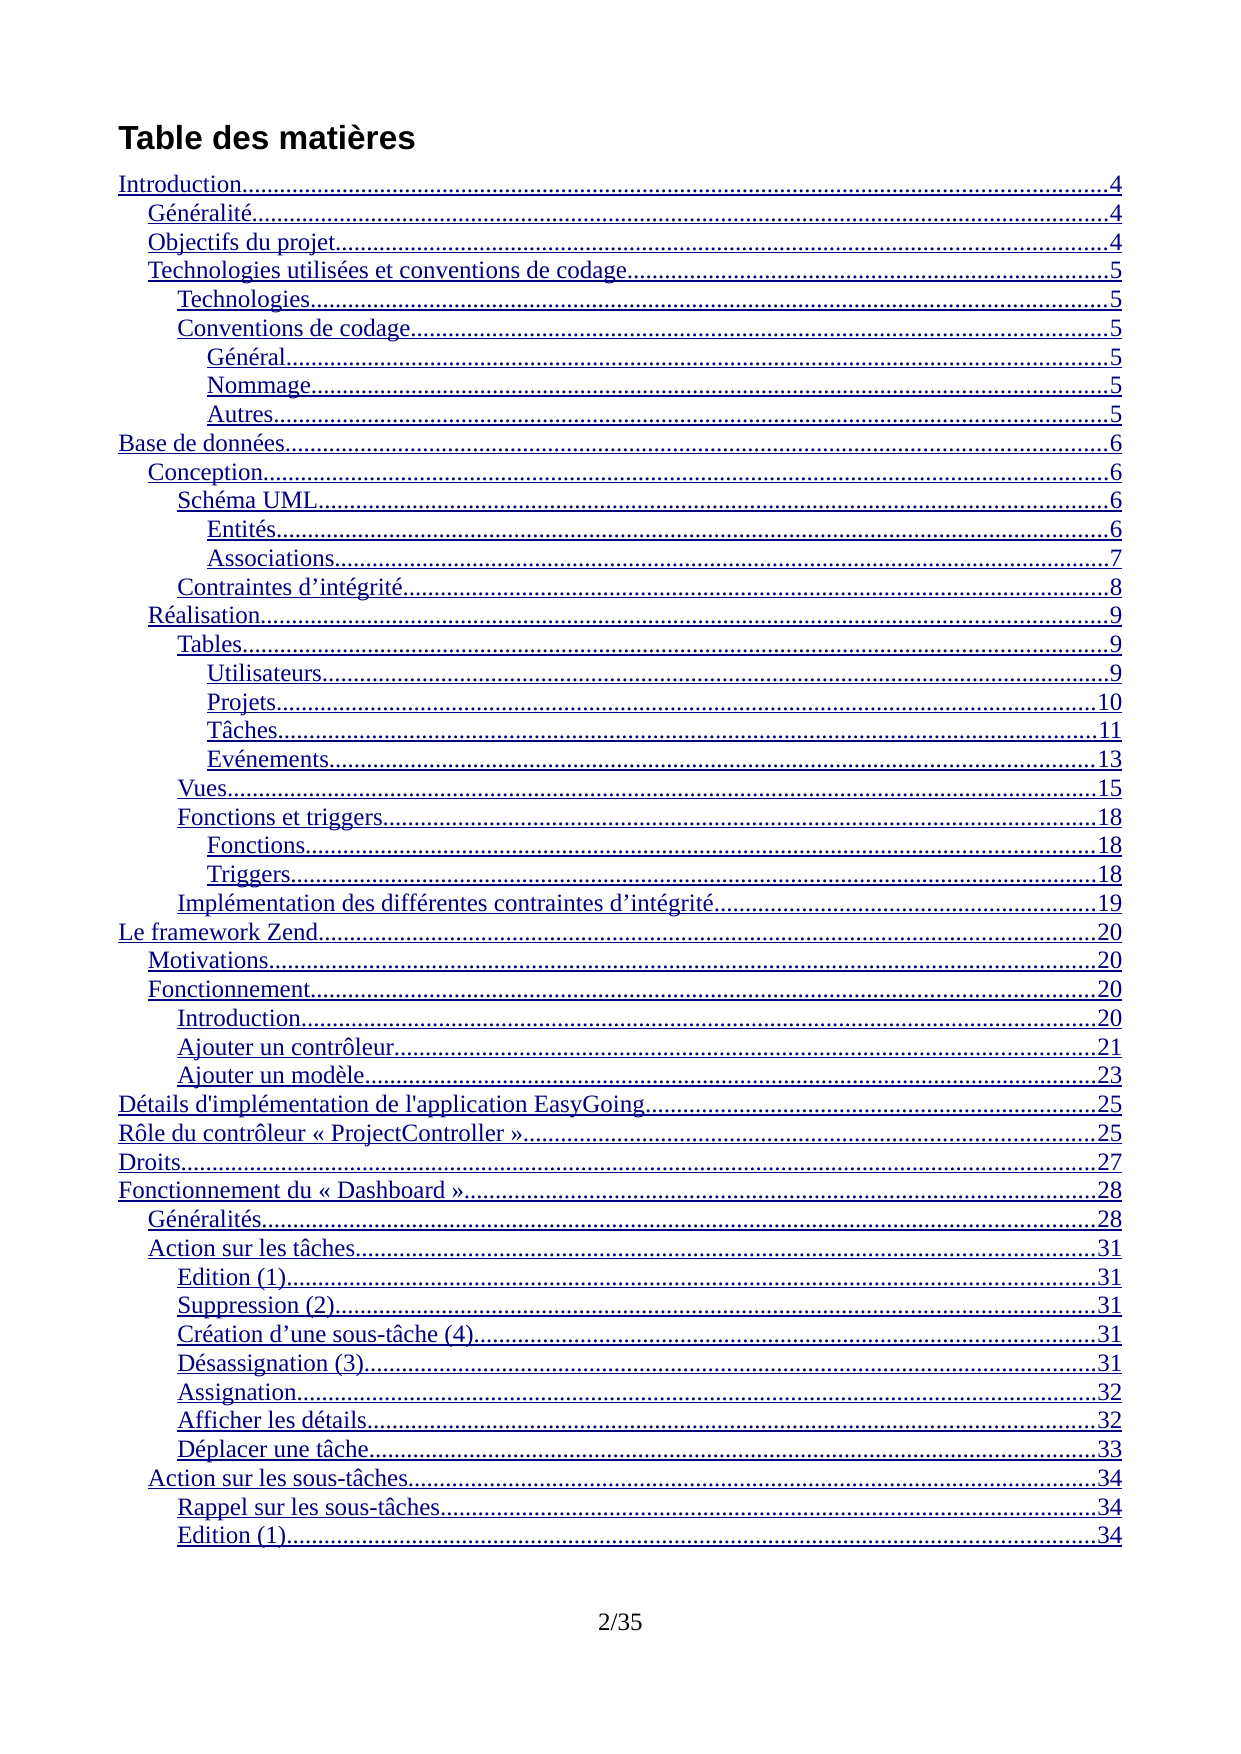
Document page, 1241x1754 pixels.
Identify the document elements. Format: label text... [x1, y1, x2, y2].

text Associations 7 [207, 543, 1122, 568]
text Rappel sur les sous-tâches 34 [177, 1492, 1122, 1517]
text Nommage 5 [207, 370, 1122, 395]
text Fonctions 18 [207, 830, 1122, 855]
text Action sur les sous-tâches 34 [148, 1463, 1122, 1488]
text Projets 10 [207, 687, 1122, 712]
text Entités 6 [207, 514, 1122, 539]
text Autres 5 [207, 399, 1122, 424]
text Tables 9 [177, 629, 1122, 654]
text Vues 15 [177, 773, 1122, 798]
text Objectifs du projet 4 [148, 227, 1122, 252]
text Fonctionnement 20 [148, 974, 1122, 999]
text Conventions de codage 5 [177, 313, 1122, 338]
text Création d’une sous-tâche (4) 31 [177, 1319, 1122, 1344]
text Rôle du contrôleur « ProjectController » 25 [118, 1118, 1122, 1143]
text Contraintes d’intégrité 8 [177, 572, 1122, 597]
text Evénements 13 [207, 744, 1122, 769]
text Général 5 [207, 342, 1122, 367]
text Désassignation (3) 31 [177, 1348, 1122, 1373]
text Action sur les tâches 31 [148, 1233, 1122, 1258]
text Fonctionnement du « Dashboard » 28 [118, 1175, 1122, 1200]
text Le framework Zend 20 [118, 917, 1122, 942]
text Déplacer une tâche 33 [177, 1434, 1122, 1459]
text Tâches 11 [207, 715, 1122, 740]
text Edition (1) 31 [177, 1262, 1122, 1287]
text Base de données 6 [118, 428, 1122, 453]
text Edition (1) 34 [177, 1520, 1122, 1545]
text Assignation 32 [177, 1377, 1122, 1402]
subtitle Table des matières [118, 118, 1122, 157]
text Réalisation 9 [148, 600, 1122, 625]
text Suppression (2) 31 [177, 1290, 1122, 1315]
text Droits 27 [118, 1147, 1122, 1172]
text Afficher les détails 32 [177, 1405, 1122, 1430]
text Utilisateurs 9 [207, 658, 1122, 683]
text Schéma UML 6 [177, 485, 1122, 510]
text Technologies 5 [177, 284, 1122, 309]
text Détails d'implémentation de l'application EasyGoing 25 [118, 1089, 1122, 1114]
text Généralités 28 [148, 1204, 1122, 1229]
text Technologies utilisées et conventions de codage 5 [148, 255, 1122, 280]
text Fonctions et triggers 18 [177, 802, 1122, 827]
text Introduction 20 [177, 1003, 1122, 1028]
text Introduction 4 [118, 169, 1122, 194]
text Motivations 20 [148, 945, 1122, 970]
text Implémentation des différentes contraintes d’intégrité 19 [177, 888, 1122, 913]
text Ajouter un modèle 23 [177, 1060, 1122, 1085]
text Triggers 18 [207, 859, 1122, 884]
text Ajouter un contrôleur 21 [177, 1032, 1122, 1057]
text Généralité 4 [148, 198, 1122, 223]
text Conception 6 [148, 457, 1122, 482]
